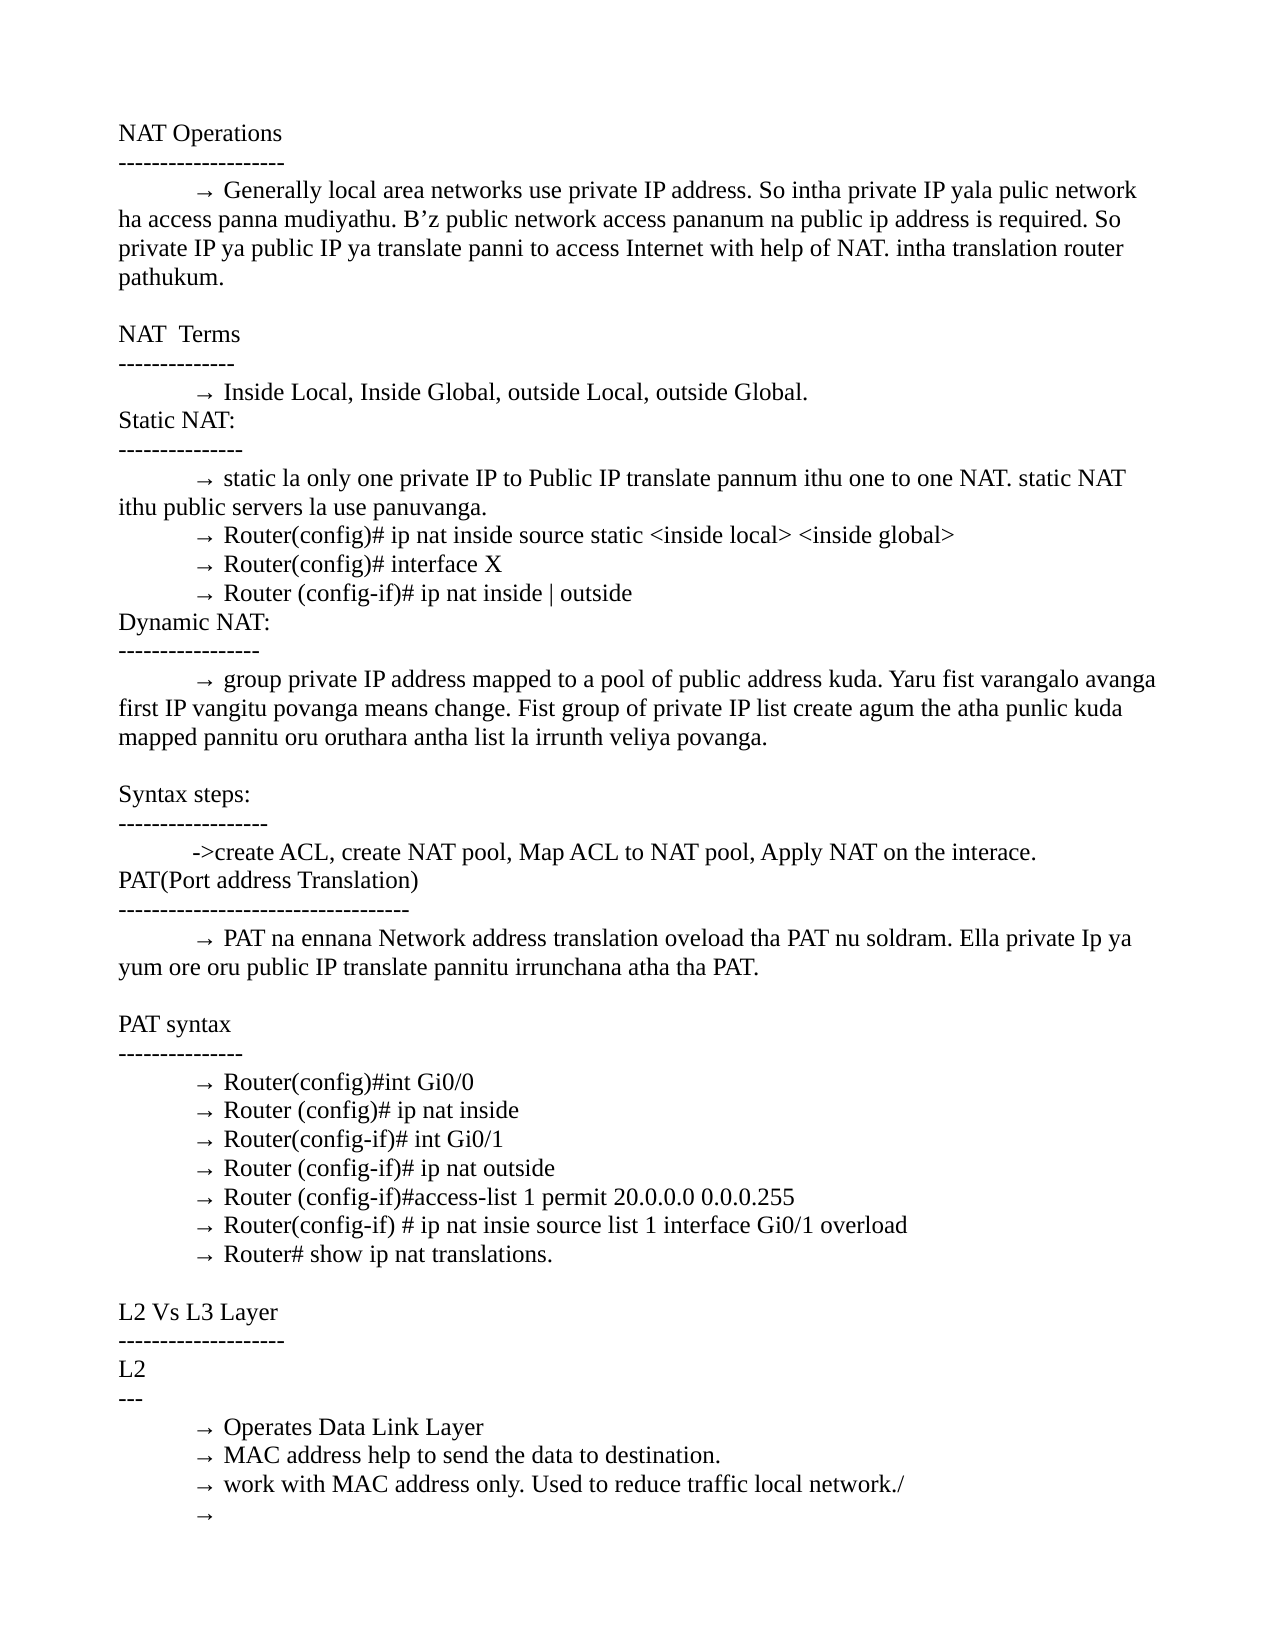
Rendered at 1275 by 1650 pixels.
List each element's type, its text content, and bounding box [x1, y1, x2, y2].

text → Router (config)# ip nat inside [118, 1096, 1157, 1124]
text → Inside Local, Inside Global, outside Local, outside Global. [118, 377, 1157, 406]
text -------------------- [118, 1326, 1157, 1354]
text ----------------------------------- [118, 894, 1157, 923]
text → Operates Data Link Layer [118, 1412, 1157, 1441]
text Dynamic NAT: [118, 607, 1157, 636]
text → Router (config-if)# ip nat outside [118, 1153, 1157, 1182]
text → [118, 1498, 1157, 1527]
text → static la only one private IP to Public IP translate pannum ithu one to one NAT. static NAT ithu public servers la use panuvanga. [118, 463, 1157, 521]
text → Router(config)# ip nat inside source static <inside local> <inside global> [118, 521, 1157, 549]
text --------------- [118, 434, 1157, 463]
text PAT(Port address Translation) [118, 866, 1157, 894]
text --- [118, 1383, 1157, 1412]
text PAT syntax [118, 1009, 1157, 1038]
text → Router(config)#int Gi0/0 [118, 1067, 1157, 1096]
text → Generally local area networks use private IP address. So intha private IP yala pulic network ha access panna mudiyathu. B’z public network access pananum na public ip address is required. So private IP ya public IP ya translate panni to access Internet with help of NAT. intha translation router pathukum. [118, 176, 1157, 291]
text NAT Terms [118, 319, 1157, 348]
text ->create ACL, create NAT pool, Map ACL to NAT pool, Apply NAT on the interace. [118, 837, 1157, 866]
text -------------------- [118, 147, 1157, 176]
text Syntax steps: [118, 779, 1157, 808]
text → Router# show ip nat translations. [118, 1239, 1157, 1268]
text → Router (config-if)#access-list 1 permit 20.0.0.0 0.0.0.255 [118, 1182, 1157, 1211]
text → Router(config)# interface X [118, 549, 1157, 578]
text → MAC address help to send the data to destination. [118, 1441, 1157, 1469]
text → group private IP address mapped to a pool of public address kuda. Yaru fist varangalo avanga first IP vangitu povanga means change. Fist group of private IP list create agum the atha punlic kuda mapped pannitu oru oruthara antha list la irrunth veliya povanga. [118, 664, 1157, 751]
text ----------------- [118, 636, 1157, 664]
text ------------------ [118, 808, 1157, 837]
text Static NAT: [118, 406, 1157, 434]
text -------------- [118, 348, 1157, 377]
text --------------- [118, 1038, 1157, 1067]
text → Router(config-if) # ip nat insie source list 1 interface Gi0/1 overload [118, 1211, 1157, 1239]
text → work with MAC address only. Used to reduce traffic local network./ [118, 1469, 1157, 1498]
text → Router(config-if)# int Gi0/1 [118, 1124, 1157, 1153]
text NAT Operations [118, 118, 1157, 147]
text → Router (config-if)# ip nat inside | outside [118, 578, 1157, 607]
text → PAT na ennana Network address translation oveload tha PAT nu soldram. Ella private Ip ya yum ore oru public IP translate pannitu irrunchana atha tha PAT. [118, 923, 1157, 981]
text L2 [118, 1354, 1157, 1383]
text L2 Vs L3 Layer [118, 1297, 1157, 1326]
